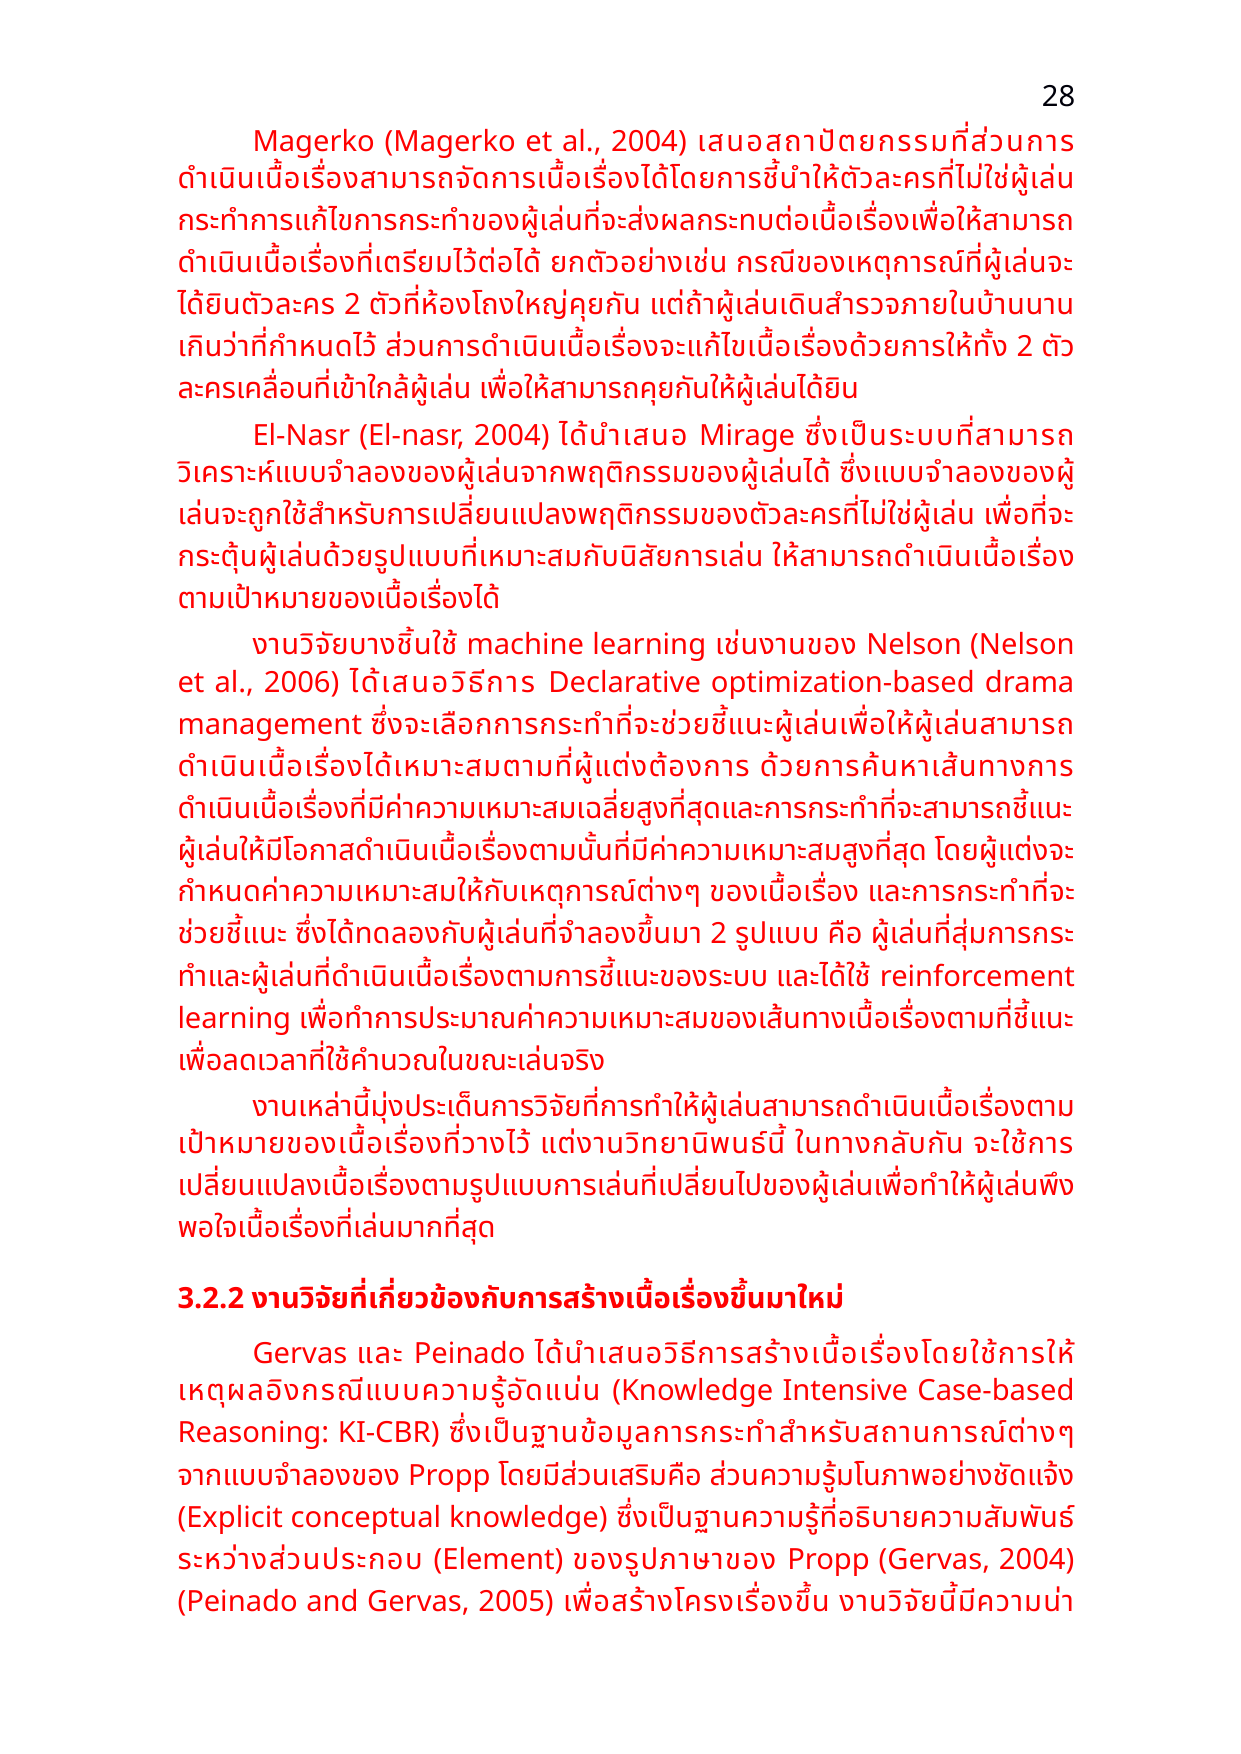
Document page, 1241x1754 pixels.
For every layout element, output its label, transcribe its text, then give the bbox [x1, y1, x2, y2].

text งานวิจัยบางชิ้นใช้ machine learning เช่นงานของ Nelson (Nelson et al., 2006) ได้เสนอวิธีการ Declarative optimization-based drama management ซึ่งจะเลือกการกระทำที่จะช่วยชี้แนะผู้เล่นเพื่อให้ผู้เล่นสามารถดำเนินเนื้อเรื่องได้เหมาะสมตามที่ผู้แต่งต้องการ ด้วยการค้นหาเส้นทางการดำเนินเนื้อเรื่องที่มีค่าความเหมาะสมเฉลี่ยสูงที่สุดและการกระทำที่จะสามารถชี้แนะผู้เล่นให้มีโอกาสดำเนินเนื้อเรื่องตามนั้นที่มีค่าความเหมาะสมสูงที่สุด โดยผู้แต่งจะกำหนดค่าความเหมาะสมให้กับเหตุการณ์ต่างๆ ของเนื้อเรื่อง และการกระทำที่จะช่วยชี้แนะ ซึ่งได้ทดลองกับผู้เล่นที่จำลองขึ้นมา 2 รูปแบบ คือ ผู้เล่นที่สุ่มการกระทำและผู้เล่นที่ดำเนินเนื้อเรื่องตามการชี้แนะของระบบ และได้ใช้ reinforcement learning เพื่อทำการประมาณค่าความเหมาะสมของเส้นทางเนื้อเรื่องตามที่ชี้แนะเพื่อลดเวลาที่ใช้คำนวณในขณะเล่นจริง [177, 621, 1075, 1083]
text El-Nasr (El-nasr, 2004) ได้นำเสนอ Mirage ซึ่งเป็นระบบที่สามารถวิเคราะห์แบบจำลองของผู้เล่นจากพฤติกรรมของผู้เล่นได้ ซึ่งแบบจำลองของผู้เล่นจะถูกใช้สำหรับการเปลี่ยนแปลงพฤติกรรมของตัวละครที่ไม่ใช่ผู้เล่น เพื่อที่จะกระตุ้นผู้เล่นด้วยรูปแบบที่เหมาะสมกับนิสัยการเล่น ให้สามารถดำเนินเนื้อเรื่องตามเป้าหมายของเนื้อเรื่องได้ [177, 412, 1075, 621]
text 3.2.2 งานวิจัยที่เกี่ยวข้องกับการสร้างเนื้อเรื่องขึ้นมาใหม่ [177, 1275, 1075, 1317]
text งานเหล่านี้มุ่งประเด็นการวิจัยที่การทำให้ผู้เล่นสามารถดำเนินเนื้อเรื่องตามเป้าหมายของเนื้อเรื่องที่วางไว้ แต่งานวิทยานิพนธ์นี้ ในทางกลับกัน จะใช้การเปลี่ยนแปลงเนื้อเรื่องตามรูปแบบการเล่นที่เปลี่ยนไปของผู้เล่นเพื่อทำให้ผู้เล่นพึงพอใจเนื้อเรื่องที่เล่นมากที่สุด [177, 1083, 1075, 1250]
text Gervas และ Peinado ได้นำเสนอวิธีการสร้างเนื้อเรื่องโดยใช้การให้เหตุผลอิงกรณีแบบความรู้อัดแน่น (Knowledge Intensive Case-based Reasoning: KI-CBR) ซึ่งเป็นฐานข้อมูลการกระทำสำหรับสถานการณ์ต่างๆ จากแบบจำลองของ Propp โดยมีส่วนเสริมคือ ส่วนความรู้มโนภาพอย่างชัดแจ้ง (Explicit conceptual knowledge) ซึ่งเป็นฐานความรู้ที่อธิบายความสัมพันธ์ระหว่างส่วนประกอบ (Element) ของรูปภาษาของ Propp (Gervas, 2004) (Peinado and Gervas, 2005) เพื่อสร้างโครงเรื่องขึ้น งานวิจัยนี้มีความน่า [177, 1330, 1075, 1624]
text Magerko (Magerko et al., 2004) เสนอสถาปัตยกรรมที่ส่วนการดำเนินเนื้อเรื่องสามารถจัดการเนื้อเรื่องได้โดยการชี้นำให้ตัวละครที่ไม่ใช่ผู้เล่นกระทำการแก้ไขการกระทำของผู้เล่นที่จะส่งผลกระทบต่อเนื้อเรื่องเพื่อให้สามารถดำเนินเนื้อเรื่องที่เตรียมไว้ต่อได้ ยกตัวอย่างเช่น กรณีของเหตุการณ์ที่ผู้เล่นจะได้ยินตัวละคร 2 ตัวที่ห้องโถงใหญ่คุยกัน แต่ถ้าผู้เล่นเดินสำรวจภายในบ้านนานเกินว่าที่กำหนดไว้ ส่วนการดำเนินเนื้อเรื่องจะแก้ไขเนื้อเรื่องด้วยการให้ทั้ง 2 ตัวละครเคลื่อนที่เข้าใกล้ผู้เล่น เพื่อให้สามารถคุยกันให้ผู้เล่นได้ยิน [177, 118, 1075, 412]
